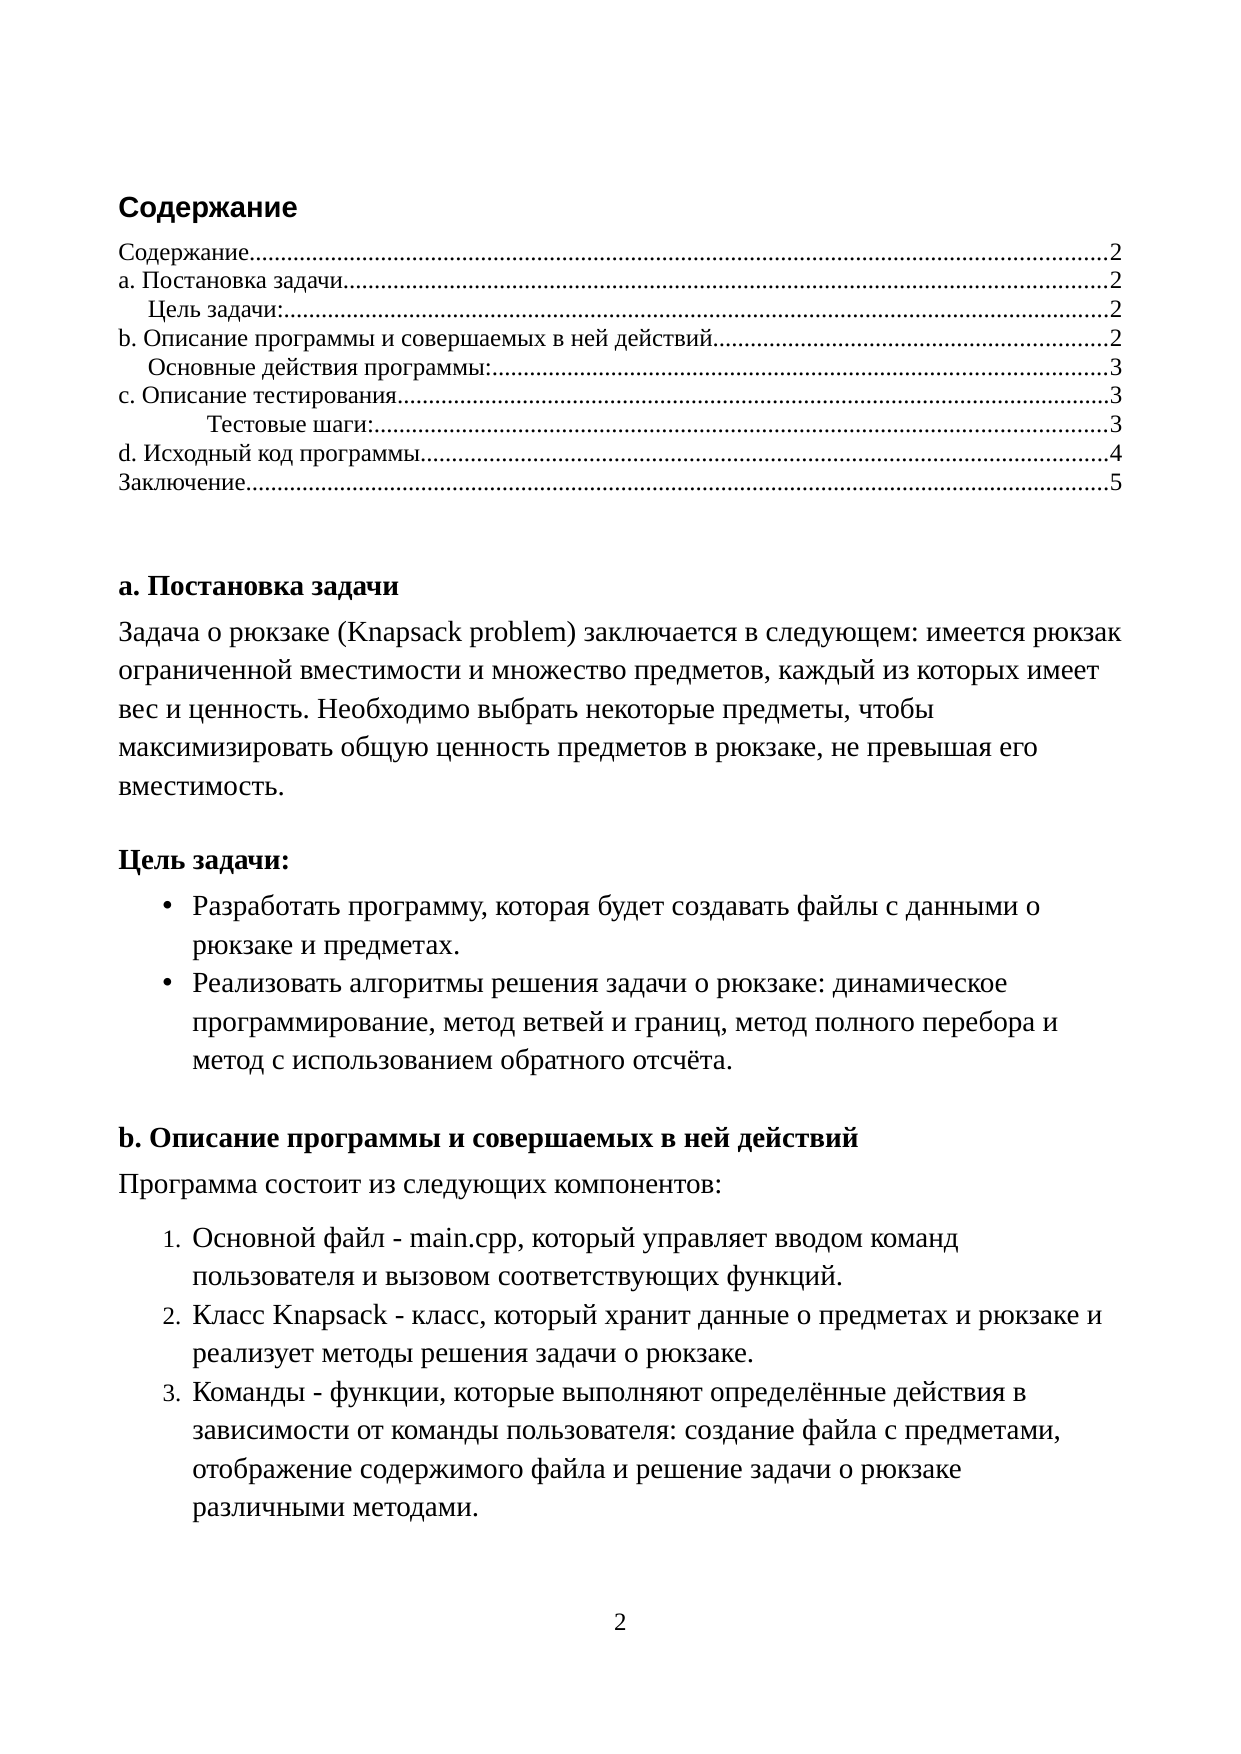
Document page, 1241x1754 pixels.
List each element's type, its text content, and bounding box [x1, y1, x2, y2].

subtitle Цель задачи: [118, 842, 1122, 876]
subtitle Содержание [118, 191, 1122, 224]
subtitle b. Описание программы и совершаемых в ней действий [118, 1121, 1122, 1154]
text Программа состоит из следующих компонентов: [118, 1167, 1122, 1200]
text Цель задачи: 2 [148, 294, 1122, 323]
list Класс Knapsack - класс, который хранит данные о предметах и рюкзаке и реализует методы решения задачи о рюкзаке. [162, 1297, 1122, 1369]
list Реализовать алгоритмы решения задачи о рюкзаке: динамическое программирование, метод ветвей и границ, метод полного перебора и метод с использованием обратного отсчёта. [162, 965, 1122, 1076]
text Задача о рюкзаке (Knapsack problem) заключается в следующем: имеется рюкзак ограниченной вместимости и множество предметов, каждый из которых имеет вес и ценность. Необходимо выбрать некоторые предметы, чтобы максимизировать общую ценность предметов в рюкзаке, не превышая его вместимость. [118, 614, 1122, 802]
list Команды - функции, которые выполняют определённые действия в зависимости от команды пользователя: создание файла с предметами, отображение содержимого файла и решение задачи о рюкзаке различными методами. [162, 1374, 1122, 1523]
text a. Постановка задачи 2 [118, 265, 1122, 294]
text Заключение 5 [118, 467, 1122, 495]
text Основные действия программы: 3 [148, 352, 1122, 380]
list Основной файл - main.cpp, который управляет вводом команд пользователя и вызовом соответствующих функций. [162, 1220, 1122, 1292]
text c. Описание тестирования 3 [118, 380, 1122, 409]
text b. Описание программы и совершаемых в ней действий 2 [118, 323, 1122, 352]
text Содержание 2 [118, 237, 1122, 265]
text Тестовые шаги: 3 [207, 409, 1122, 438]
list Разработать программу, которая будет создавать файлы с данными о рюкзаке и предметах. [162, 888, 1122, 960]
subtitle a. Постановка задачи [118, 568, 1122, 601]
text d. Исходный код программы 4 [118, 438, 1122, 467]
